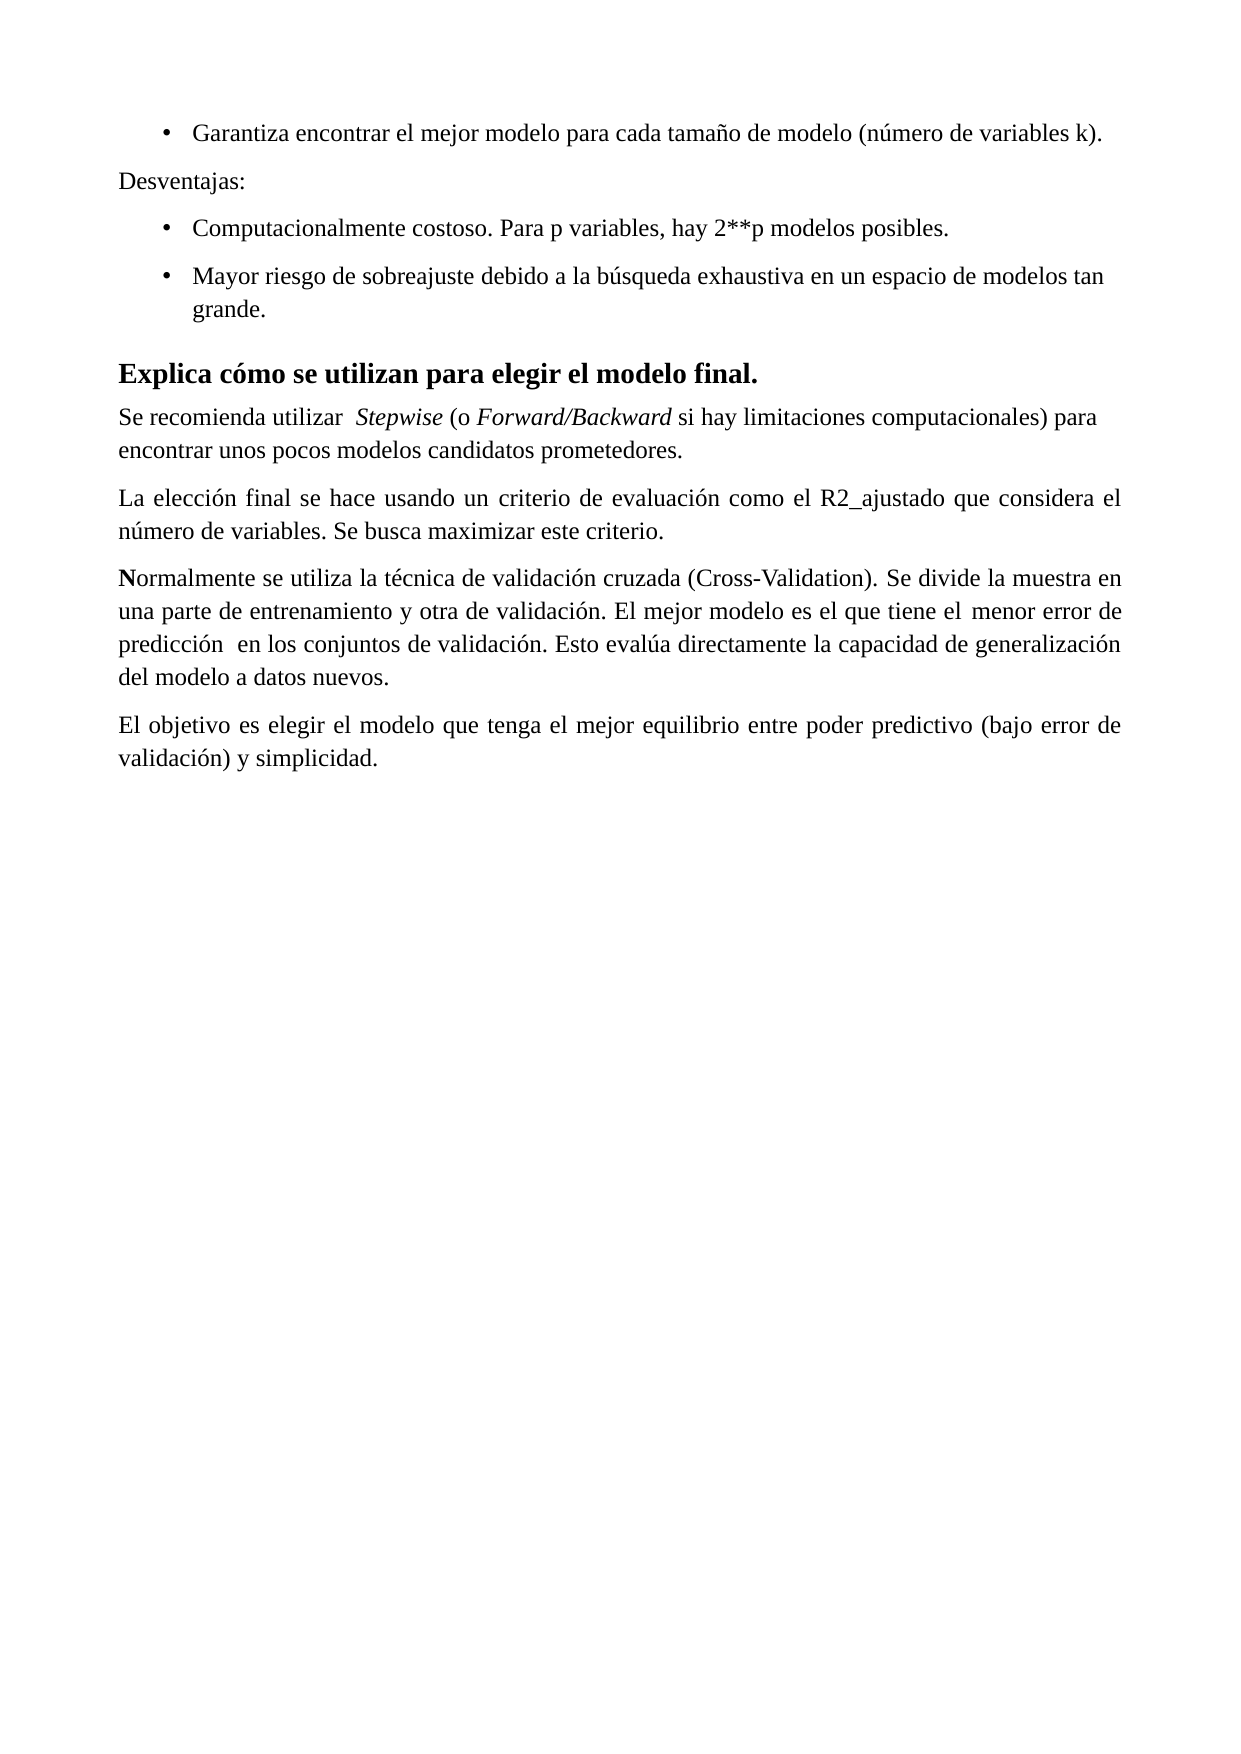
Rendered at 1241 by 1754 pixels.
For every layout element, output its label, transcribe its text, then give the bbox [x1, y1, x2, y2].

text Desventajas: [118, 166, 1122, 194]
text El objetivo es elegir el modelo que tenga el mejor equilibrio entre poder predictivo (bajo error de validación) y simplicidad. [118, 710, 1122, 772]
list Mayor riesgo de sobreajuste debido a la búsqueda exhaustiva en un espacio de modelos tan grande. [162, 261, 1122, 323]
text La elección final se hace usando un criterio de evaluación como el R2_ajustado que considera el número de variables. Se busca maximizar este criterio. [118, 483, 1122, 544]
text Normalmente se utiliza la técnica de validación cruzada (Cross-Validation). Se divide la muestra en una parte de entrenamiento y otra de validación. El mejor modelo es el que tiene el menor error de predicción en los conjuntos de validación. Esto evalúa directamente la capacidad de generalización del modelo a datos nuevos. [118, 563, 1122, 691]
list Computacionalmente costoso. Para p variables, hay 2**p modelos posibles. [162, 213, 1122, 242]
list Garantiza encontrar el mejor modelo para cada tamaño de modelo (número de variables k). [162, 118, 1122, 147]
subtitle Explica cómo se utilizan para elegir el modelo final. [118, 356, 1122, 390]
text Se recomienda utilizar Stepwise (o Forward/Backward si hay limitaciones computacionales) para encontrar unos pocos modelos candidatos prometedores. [118, 402, 1122, 464]
